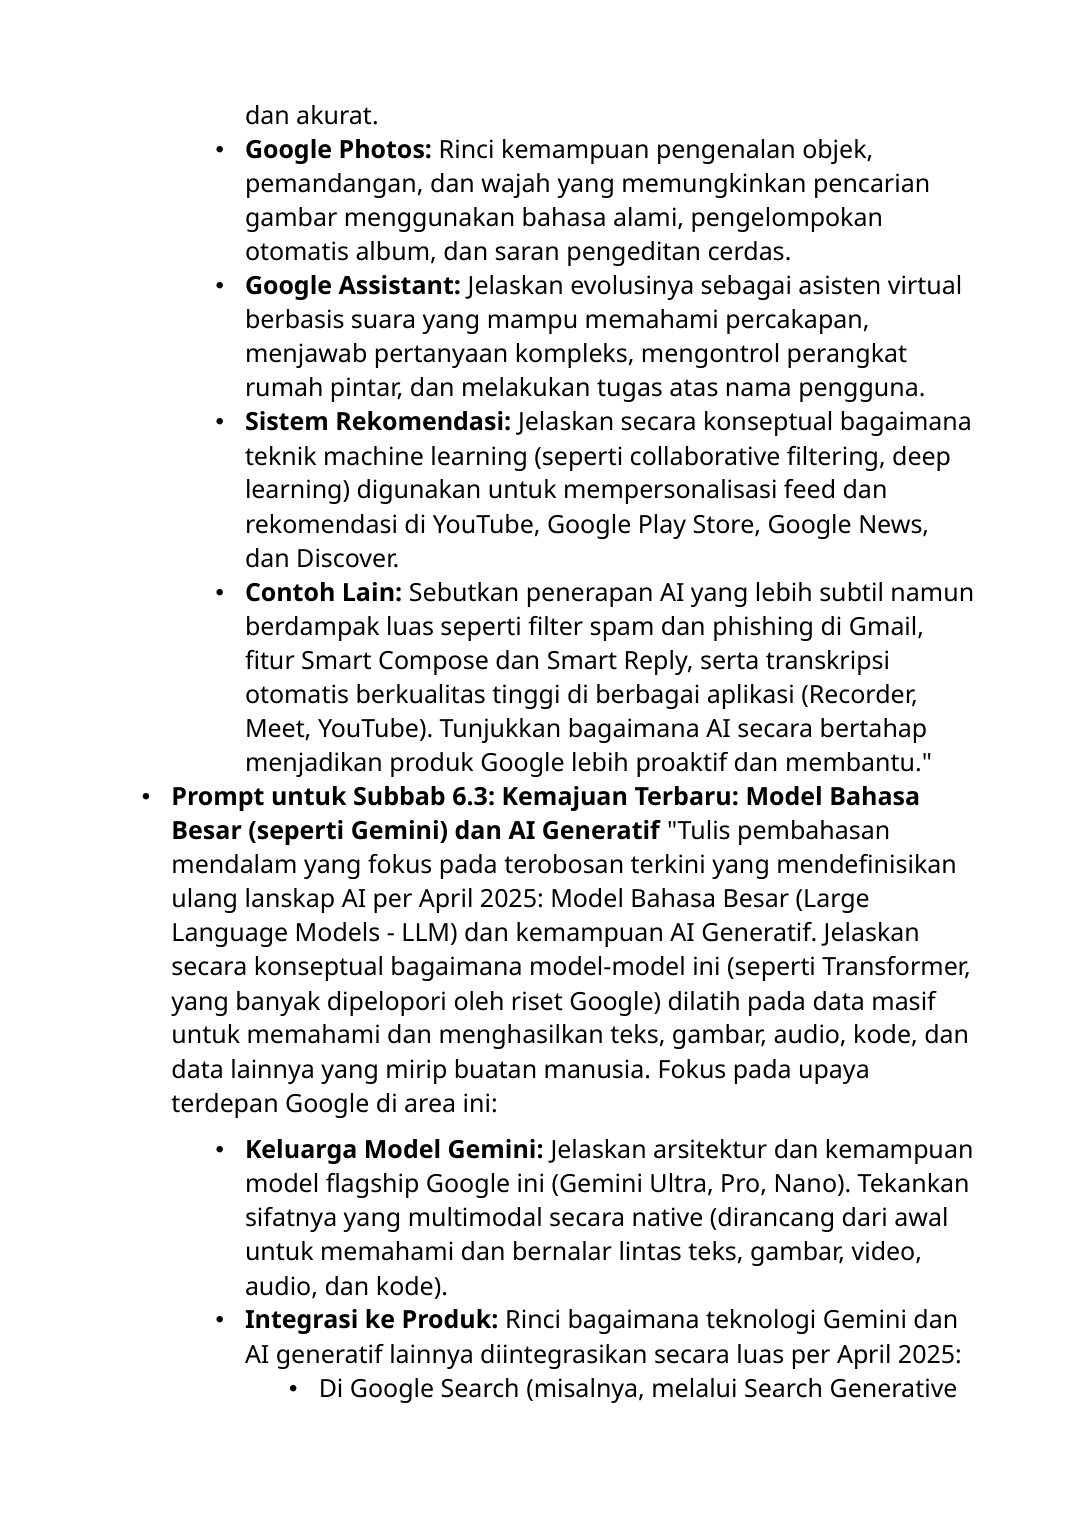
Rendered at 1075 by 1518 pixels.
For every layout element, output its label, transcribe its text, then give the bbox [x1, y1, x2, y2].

list Prompt untuk Subbab 6.3: Kemajuan Terbaru: Model Bahasa Besar (seperti Gemini) dan AI Generatif "Tulis pembahasan mendalam yang fokus pada terobosan terkini yang mendefinisikan ulang lanskap AI per April 2025: Model Bahasa Besar (Large Language Models - LLM) dan kemampuan AI Generatif. Jelaskan secara konseptual bagaimana model-model ini (seperti Transformer, yang banyak dipelopori oleh riset Google) dilatih pada data masif untuk memahami dan menghasilkan teks, gambar, audio, kode, dan data lainnya yang mirip buatan manusia. Fokus pada upaya terdepan Google di area ini: [142, 779, 977, 1119]
list Google Assistant: Jelaskan evolusinya sebagai asisten virtual berbasis suara yang mampu memahami percakapan, menjawab pertanyaan kompleks, mengontrol perangkat rumah pintar, dan melakukan tugas atas nama pengguna. [215, 268, 977, 404]
list Contoh Lain: Sebutkan penerapan AI yang lebih subtil namun berdampak luas seperti filter spam dan phishing di Gmail, fitur Smart Compose dan Smart Reply, serta transkripsi otomatis berkualitas tinggi di berbagai aplikasi (Recorder, Meet, YouTube). Tunjukkan bagaimana AI secara bertahap menjadikan produk Google lebih proaktif dan membantu." [215, 574, 977, 779]
list Sistem Rekomendasi: Jelaskan secara konseptual bagaimana teknik machine learning (seperti collaborative filtering, deep learning) digunakan untuk mempersonalisasi feed dan rekomendasi di YouTube, Google Play Store, Google News, dan Discover. [215, 404, 977, 574]
list dan akurat. [215, 97, 977, 132]
list Keluarga Model Gemini: Jelaskan arsitektur dan kemampuan model flagship Google ini (Gemini Ultra, Pro, Nano). Tekankan sifatnya yang multimodal secara native (dirancang dari awal untuk memahami dan bernalar lintas teks, gambar, video, audio, dan kode). [215, 1132, 977, 1302]
list Di Google Search (misalnya, melalui Search Generative [289, 1370, 977, 1404]
list Google Photos: Rinci kemampuan pengenalan objek, pemandangan, dan wajah yang memungkinkan pencarian gambar menggunakan bahasa alami, pengelompokan otomatis album, dan saran pengeditan cerdas. [215, 132, 977, 268]
list Integrasi ke Produk: Rinci bagaimana teknologi Gemini dan AI generatif lainnya diintegrasikan secara luas per April 2025: [215, 1302, 977, 1370]
